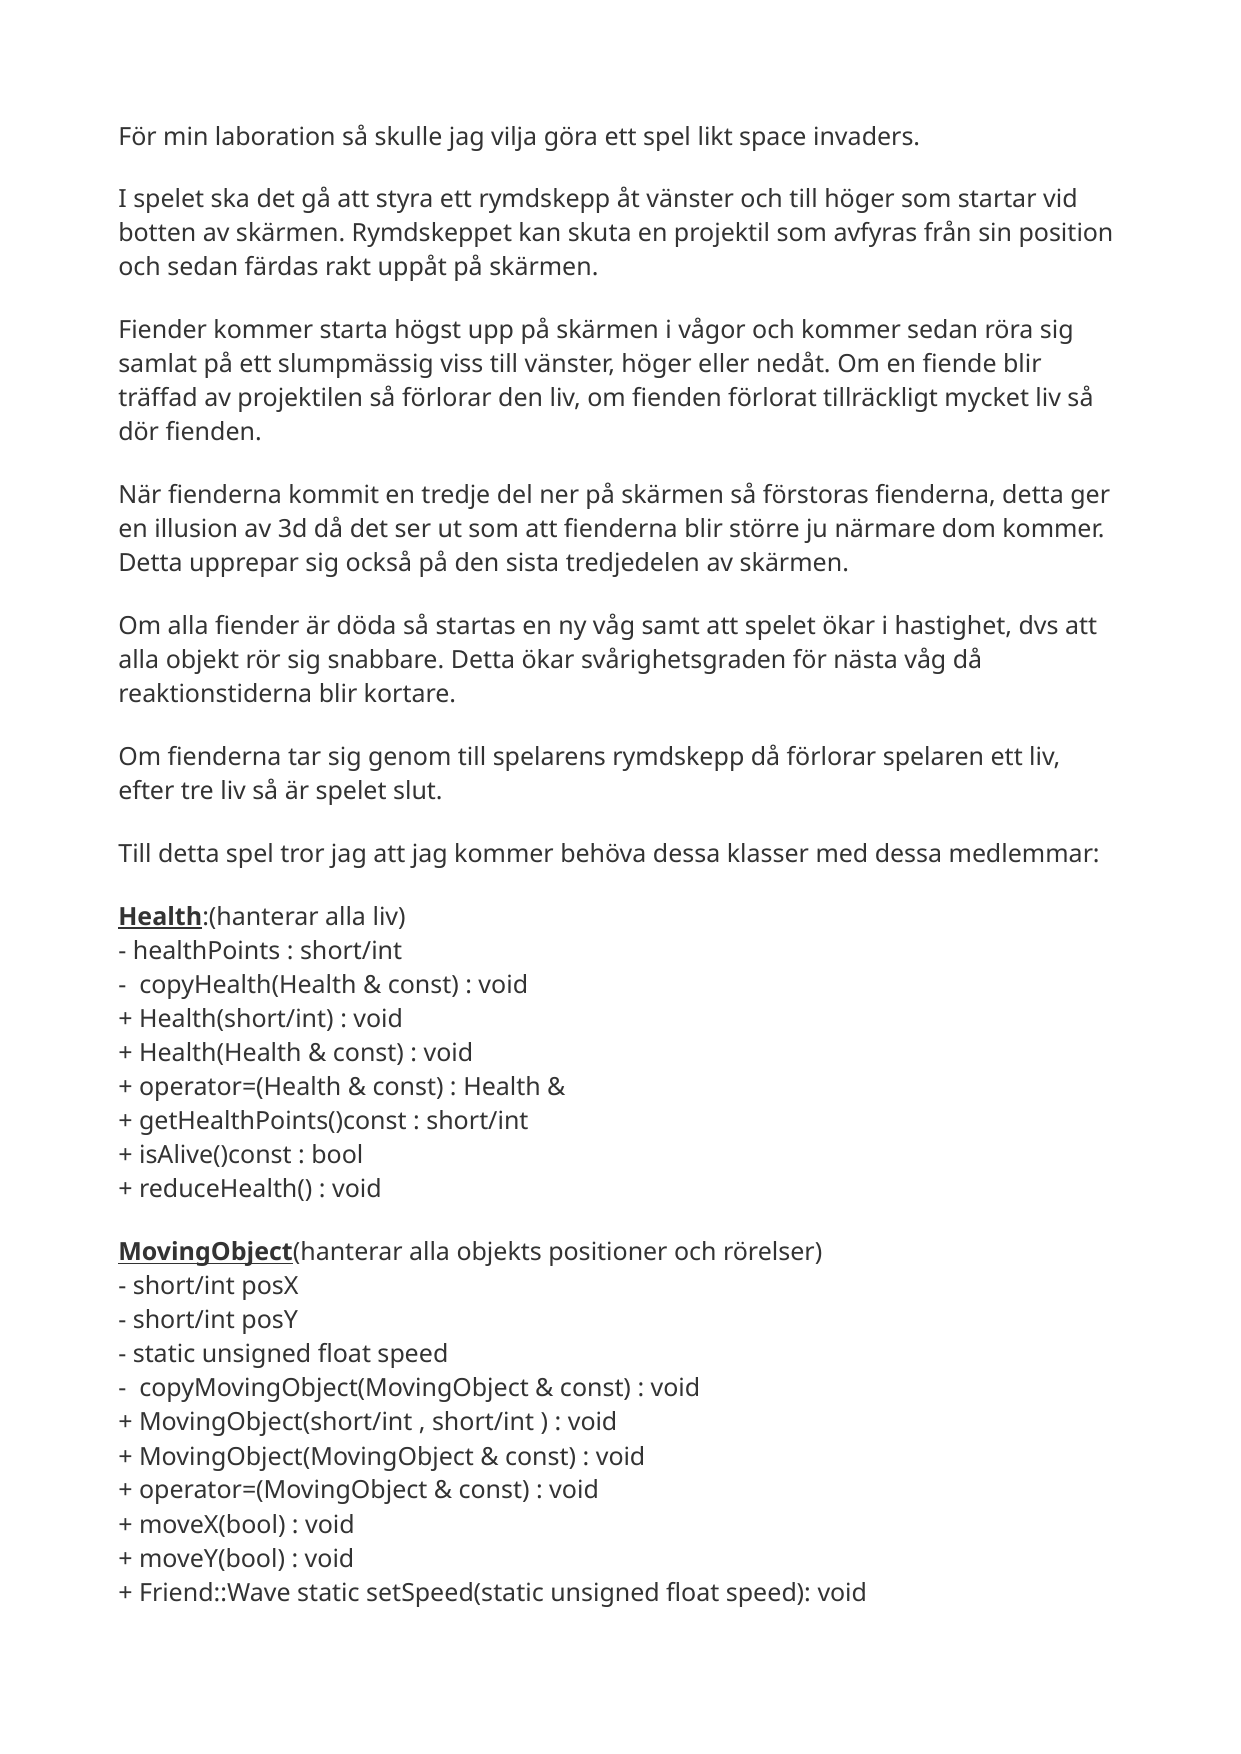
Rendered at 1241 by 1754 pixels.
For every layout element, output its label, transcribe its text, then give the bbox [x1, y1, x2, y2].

text - short/int posX [118, 1268, 1122, 1302]
text Fiender kommer starta högst upp på skärmen i vågor och kommer sedan röra sig samlat på ett slumpmässig viss till vänster, höger eller nedåt. Om en fiende blir träffad av projektilen så förlorar den liv, om fienden förlorat tillräckligt mycket liv så dör fienden. [118, 312, 1122, 448]
text I spelet ska det gå att styra ett rymdskepp åt vänster och till höger som startar vid botten av skärmen. Rymdskeppet kan skuta en projektil som avfyras från sin position och sedan färdas rakt uppåt på skärmen. [118, 181, 1122, 283]
text MovingObject(hanterar alla objekts positioner och rörelser) [118, 1234, 1122, 1268]
text Till detta spel tror jag att jag kommer behöva dessa klasser med dessa medlemmar: [118, 836, 1122, 870]
text + MovingObject(short/int , short/int ) : void [118, 1404, 1122, 1438]
text + operator=(Health & const) : Health & [118, 1069, 1122, 1103]
text Om fienderna tar sig genom till spelarens rymdskepp då förlorar spelaren ett liv, efter tre liv så är spelet slut. [118, 739, 1122, 807]
text + moveX(bool) : void [118, 1506, 1122, 1540]
text + moveY(bool) : void [118, 1540, 1122, 1574]
text Om alla fiender är döda så startas en ny våg samt att spelet ökar i hastighet, dvs att alla objekt rör sig snabbare. Detta ökar svårighetsgraden för nästa våg då reaktionstiderna blir kortare. [118, 608, 1122, 710]
text - copyMovingObject(MovingObject & const) : void [118, 1370, 1122, 1404]
text + MovingObject(MovingObject & const) : void [118, 1438, 1122, 1472]
text - static unsigned float speed [118, 1336, 1122, 1370]
text - short/int posY [118, 1302, 1122, 1336]
text För min laboration så skulle jag vilja göra ett spel likt space invaders. [118, 118, 1122, 152]
text + operator=(MovingObject & const) : void [118, 1472, 1122, 1506]
text + Health(Health & const) : void [118, 1035, 1122, 1069]
text + Health(short/int) : void [118, 1001, 1122, 1035]
text - copyHealth(Health & const) : void [118, 967, 1122, 1001]
text + isAlive()const : bool [118, 1137, 1122, 1171]
text - healthPoints : short/int [118, 932, 1122, 967]
text + Friend::Wave static setSpeed(static unsigned float speed): void [118, 1574, 1122, 1608]
text Health:(hanterar alla liv) [118, 898, 1122, 932]
text När fienderna kommit en tredje del ner på skärmen så förstoras fienderna, detta ger en illusion av 3d då det ser ut som att fienderna blir större ju närmare dom kommer. Detta upprepar sig också på den sista tredjedelen av skärmen. [118, 477, 1122, 579]
text + reduceHealth() : void [118, 1171, 1122, 1205]
text + getHealthPoints()const : short/int [118, 1103, 1122, 1137]
